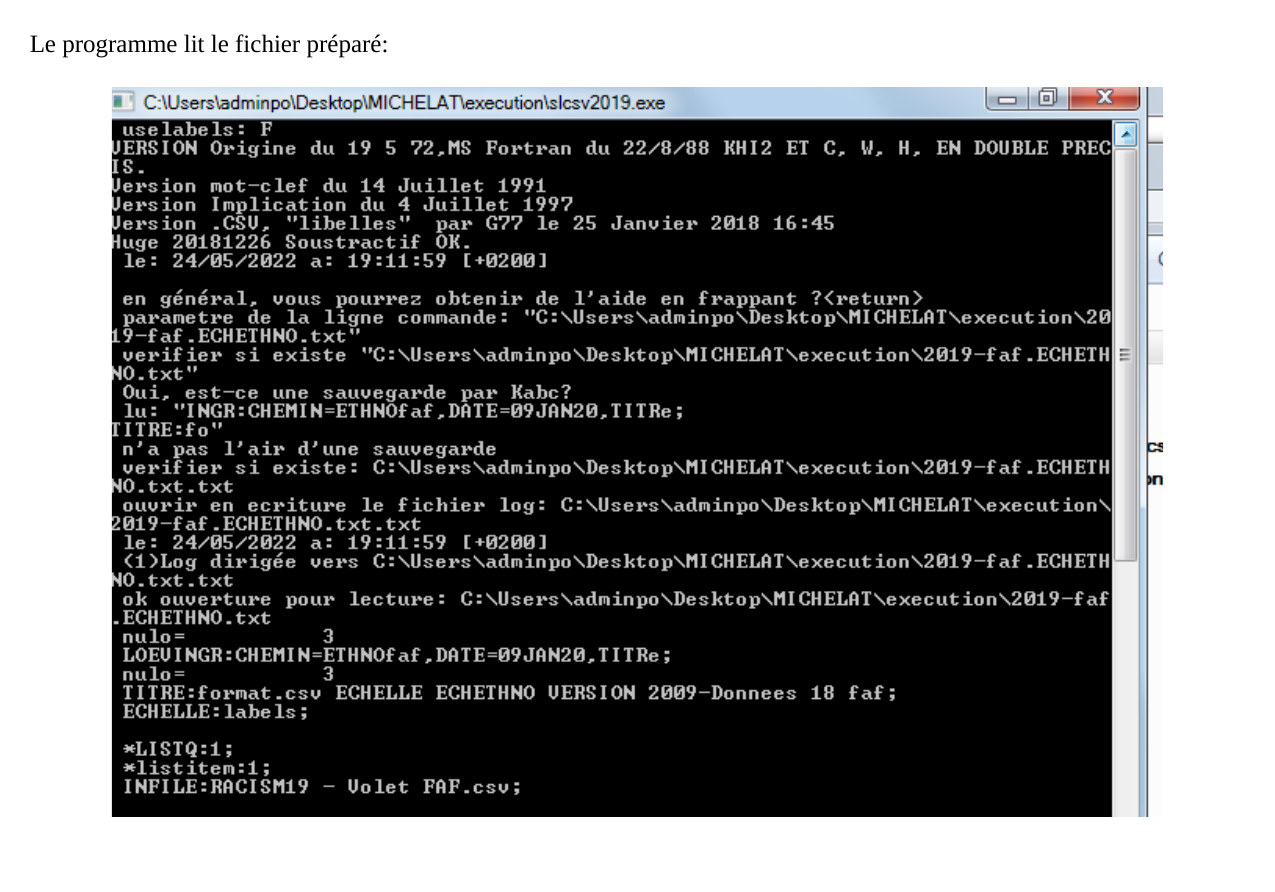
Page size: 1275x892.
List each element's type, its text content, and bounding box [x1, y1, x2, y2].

text Le programme lit le fichier préparé: [29, 29, 1246, 58]
picture [111, 87, 1164, 817]
